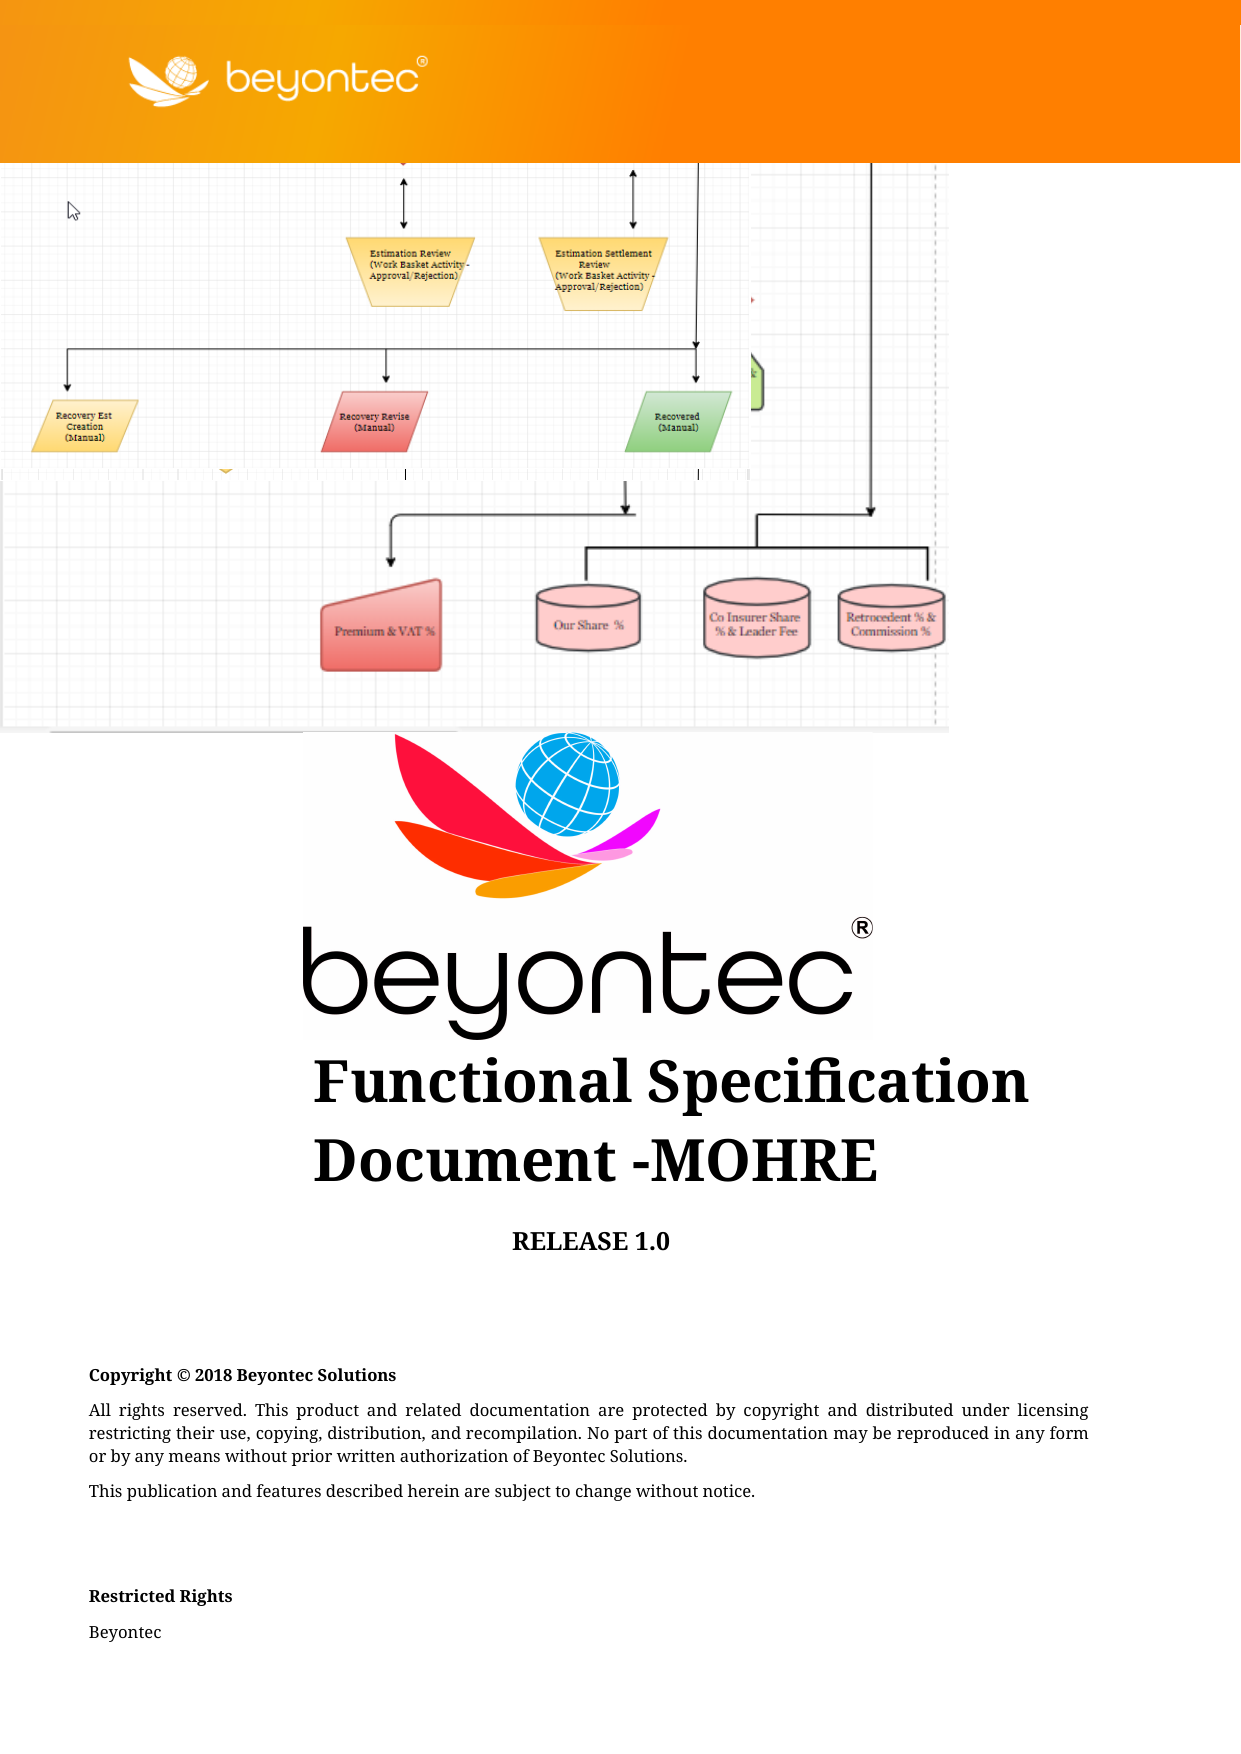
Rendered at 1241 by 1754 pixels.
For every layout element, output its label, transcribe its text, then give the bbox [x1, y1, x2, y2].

text Beyontec [89, 1620, 1090, 1643]
text All rights reserved. This product and related documentation are protected by copyright and distributed under licensing restricting their use, copying, distribution, and recompilation. No part of this documentation may be reproduced in any form or by any means without prior written authorization of Beyontec Solutions. [89, 1399, 1090, 1467]
subtitle Document -MOHRE [314, 1119, 1090, 1199]
text This publication and features described herein are subject to change without notice. [89, 1479, 1090, 1502]
subtitle Functional Specification [314, 1040, 1090, 1119]
text Copyright © 2018 Beyontec Solutions [89, 1363, 1090, 1386]
picture [1, 469, 750, 480]
text RELEASE 1.0 [389, 1224, 1090, 1258]
picture [0, 0, 1241, 1040]
text Restricted Rights [89, 1585, 1090, 1608]
